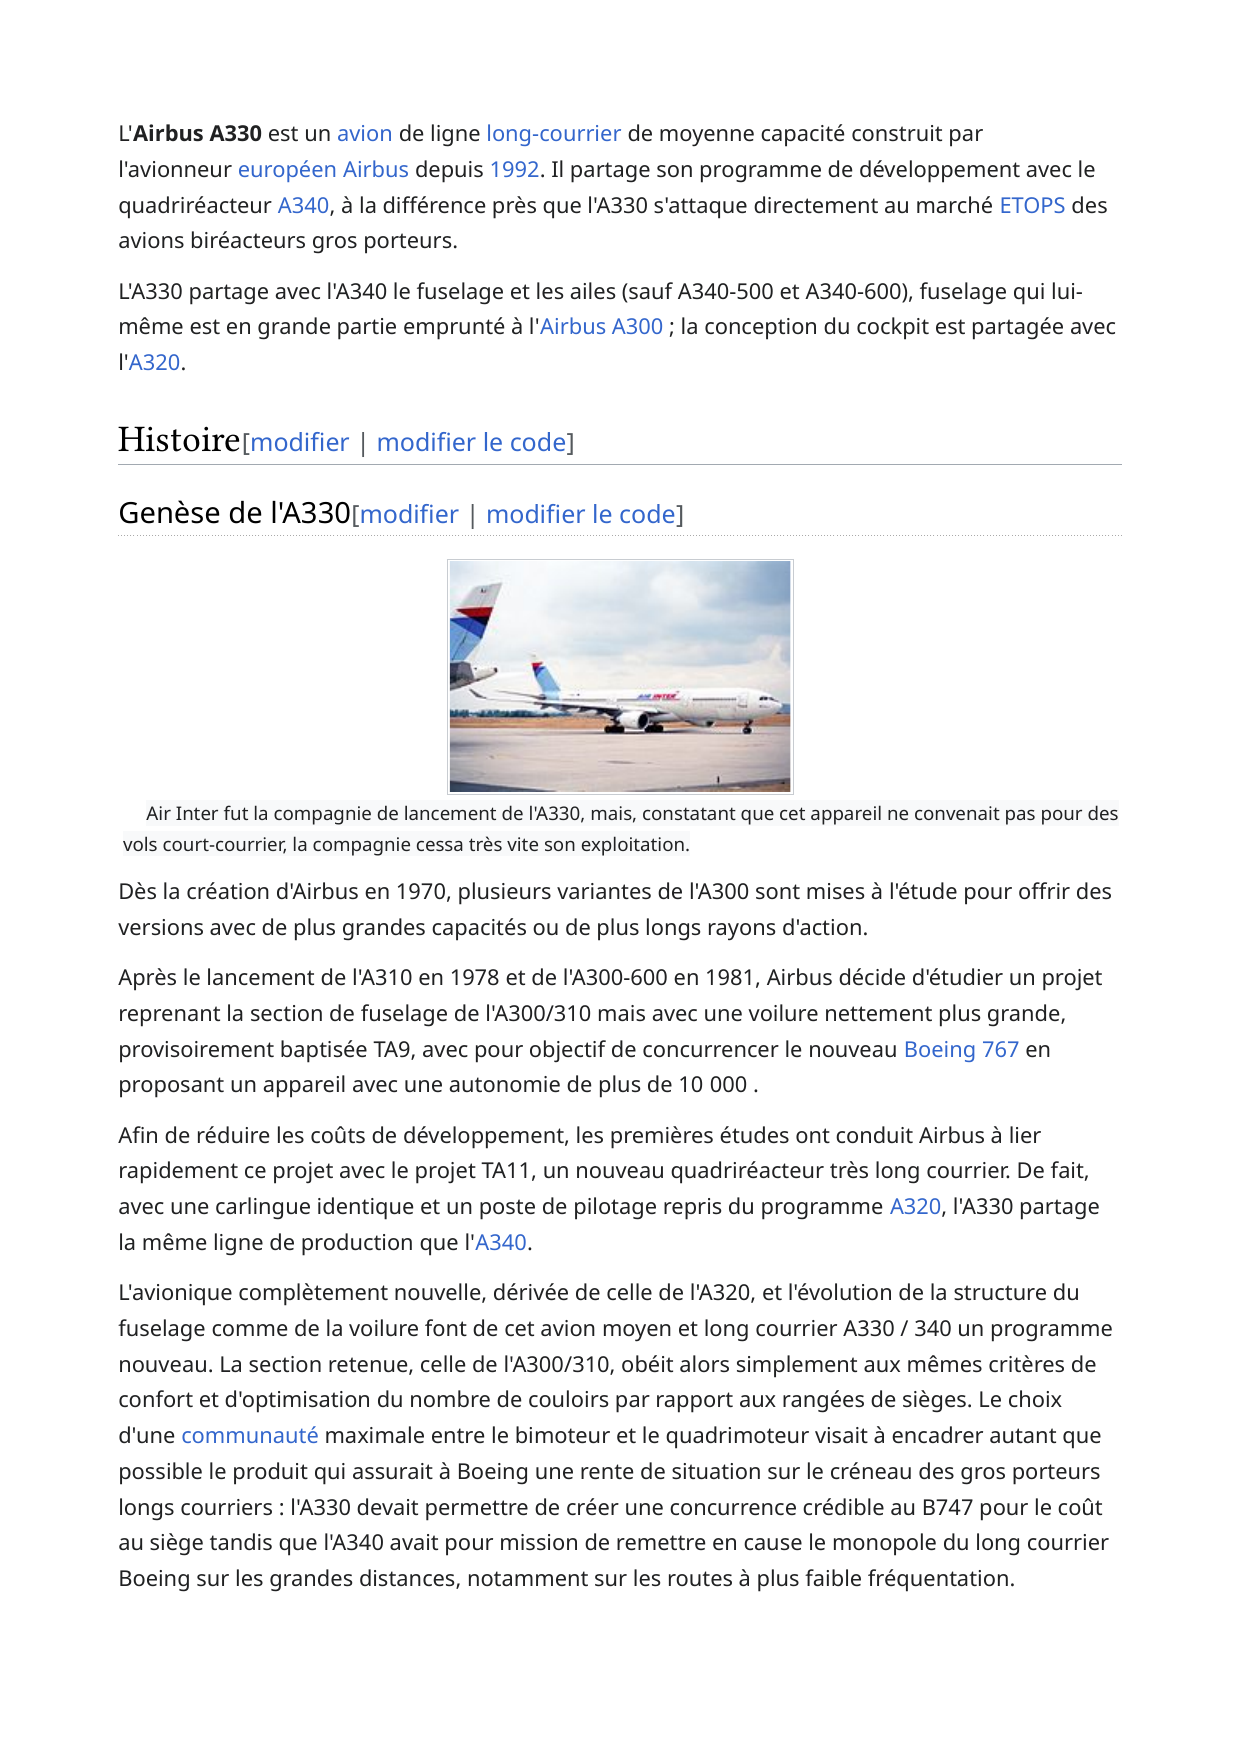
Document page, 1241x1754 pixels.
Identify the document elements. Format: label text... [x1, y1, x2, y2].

text Air Inter fut la compagnie de lancement de l'A330, mais, constatant que cet appareil ne convenait pas pour des vols court-courrier, la compagnie cessa très vite son exploitation. [123, 800, 1122, 856]
text L'avionique complètement nouvelle, dérivée de celle de l'A320, et l'évolution de la structure du fuselage comme de la voilure font de cet avion moyen et long courrier A330 / 340 un programme nouveau. La section retenue, celle de l'A300/310, obéit alors simplement aux mêmes critères de confort et d'optimisation du nombre de couloirs par rapport aux rangées de sièges. Le choix d'une communauté maximale entre le bimoteur et le quadrimoteur visait à encadrer autant que possible le produit qui assurait à Boeing une rente de situation sur le créneau des gros porteurs longs courriers : l'A330 devait permettre de créer une concurrence crédible au B747 pour le coût au siège tandis que l'A340 avait pour mission de remettre en cause le monopole du long courrier Boeing sur les grandes distances, notamment sur les routes à plus faible fréquentation. [118, 1277, 1122, 1593]
text Après le lancement de l'A310 en 1978 et de l'A300-600 en 1981, Airbus décide d'étudier un projet reprenant la section de fuselage de l'A300/310 mais avec une voilure nettement plus grande, provisoirement baptisée TA9, avec pour objectif de concurrencer le nouveau Boeing 767 en proposant un appareil avec une autonomie de plus de 10 000 . [118, 962, 1122, 1099]
text Afin de réduire les coûts de développement, les premières études ont conduit Airbus à lier rapidement ce projet avec le projet TA11, un nouveau quadriréacteur très long courrier. De fait, avec une carlingue identique et un poste de pilotage repris du programme A320, l'A330 partage la même ligne de production que l'A340. [118, 1120, 1122, 1257]
text L'Airbus A330 est un avion de ligne long-courrier de moyenne capacité construit par l'avionneur européen Airbus depuis 1992. Il partage son programme de développement avec le quadriréacteur A340, à la différence près que l'A330 s'attaque directement au marché ETOPS des avions biréacteurs gros porteurs. [118, 118, 1122, 255]
text L'A330 partage avec l'A340 le fuselage et les ailes (sauf A340-500 et A340-600), fuselage qui lui-même est en grande partie emprunté à l'Airbus A300 ; la conception du cockpit est partagée avec l'A320. [118, 276, 1122, 377]
subtitle Genèse de l'A330[modifier | modifier le code] [118, 492, 1122, 535]
picture [449, 561, 791, 792]
text Dès la création d'Airbus en 1970, plusieurs variantes de l'A300 sont mises à l'étude pour offrir des versions avec de plus grandes capacités ou de plus longs rayons d'action. [118, 876, 1122, 942]
subtitle Histoire[modifier | modifier le code] [118, 418, 1122, 464]
